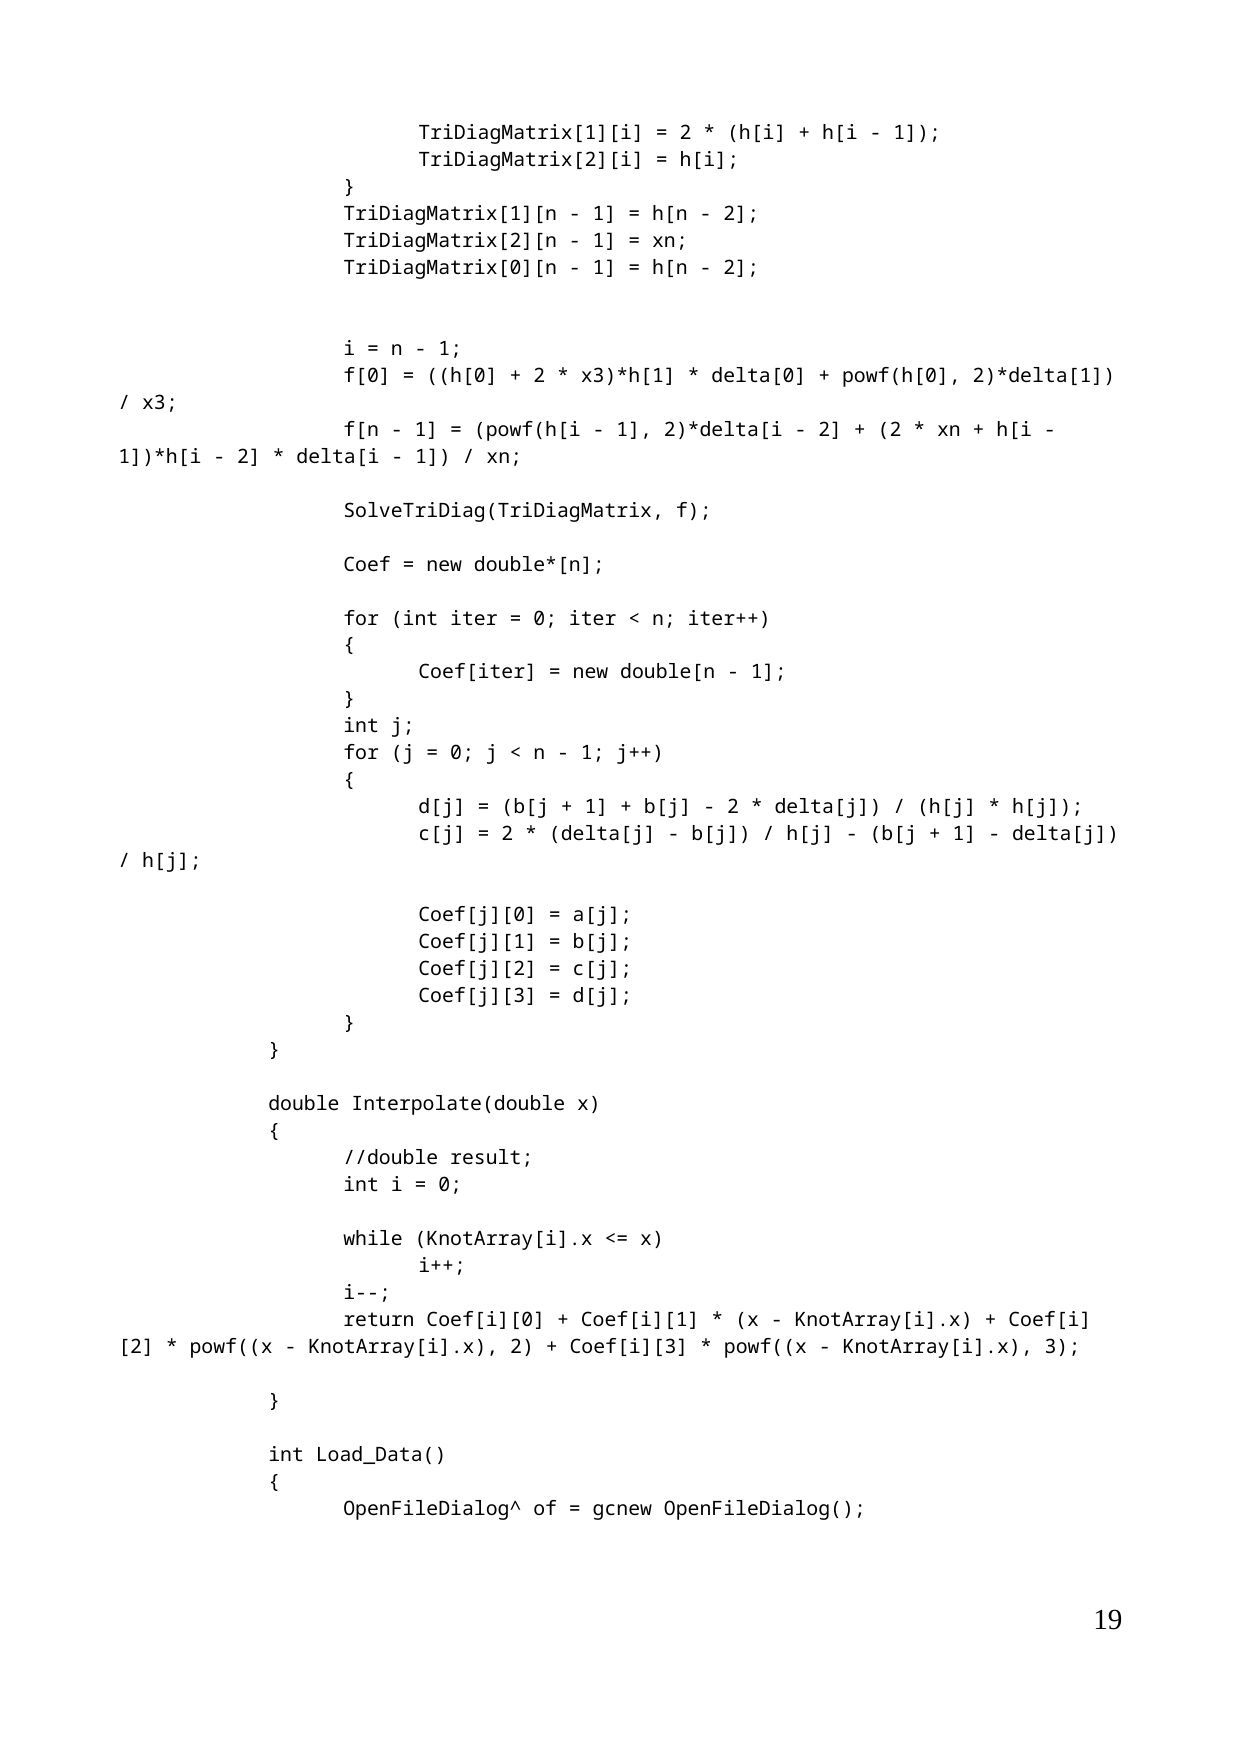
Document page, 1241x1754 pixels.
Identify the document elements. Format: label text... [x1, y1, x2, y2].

text Coef[j][3] = d[j]; [118, 981, 1122, 1008]
text Coef[iter] = new double[n - 1]; [118, 658, 1122, 685]
text SolveTriDiag(TriDiagMatrix, f); [118, 496, 1122, 523]
text { [118, 631, 1122, 658]
text for (int iter = 0; iter < n; iter++) [118, 604, 1122, 631]
text Coef[j][2] = c[j]; [118, 954, 1122, 981]
text } [118, 1035, 1122, 1062]
text TriDiagMatrix[2][n - 1] = xn; [118, 226, 1122, 253]
text int Load_Data() [118, 1440, 1122, 1467]
text TriDiagMatrix[2][i] = h[i]; [118, 145, 1122, 172]
text TriDiagMatrix[0][n - 1] = h[n - 2]; [118, 253, 1122, 280]
text TriDiagMatrix[1][n - 1] = h[n - 2]; [118, 199, 1122, 226]
text int j; [118, 712, 1122, 739]
text Coef[j][1] = b[j]; [118, 927, 1122, 954]
text i = n - 1; [118, 334, 1122, 361]
text { [118, 766, 1122, 793]
text } [118, 1008, 1122, 1035]
text //double result; [118, 1143, 1122, 1170]
text int i = 0; [118, 1170, 1122, 1197]
text } [118, 172, 1122, 199]
text i++; [118, 1251, 1122, 1278]
text d[j] = (b[j + 1] + b[j] - 2 * delta[j]) / (h[j] * h[j]); [118, 793, 1122, 819]
text Coef[j][0] = a[j]; [118, 901, 1122, 927]
text f[0] = ((h[0] + 2 * x3)*h[1] * delta[0] + powf(h[0], 2)*delta[1]) / x3; [118, 361, 1122, 415]
text { [118, 1467, 1122, 1494]
text while (KnotArray[i].x <= x) [118, 1224, 1122, 1251]
text return Coef[i][0] + Coef[i][1] * (x - KnotArray[i].x) + Coef[i][2] * powf((x - KnotArray[i].x), 2) + Coef[i][3] * powf((x - KnotArray[i].x), 3); [118, 1305, 1122, 1359]
text Coef = new double*[n]; [118, 550, 1122, 577]
text f[n - 1] = (powf(h[i - 1], 2)*delta[i - 2] + (2 * xn + h[i - 1])*h[i - 2] * delta[i - 1]) / xn; [118, 415, 1122, 469]
text } [118, 685, 1122, 712]
text TriDiagMatrix[1][i] = 2 * (h[i] + h[i - 1]); [118, 118, 1122, 145]
text { [118, 1116, 1122, 1143]
text double Interpolate(double x) [118, 1089, 1122, 1116]
text OpenFileDialog^ of = gcnew OpenFileDialog(); [118, 1494, 1122, 1521]
text for (j = 0; j < n - 1; j++) [118, 739, 1122, 766]
text c[j] = 2 * (delta[j] - b[j]) / h[j] - (b[j + 1] - delta[j]) / h[j]; [118, 819, 1122, 873]
text } [118, 1386, 1122, 1413]
text i--; [118, 1278, 1122, 1305]
